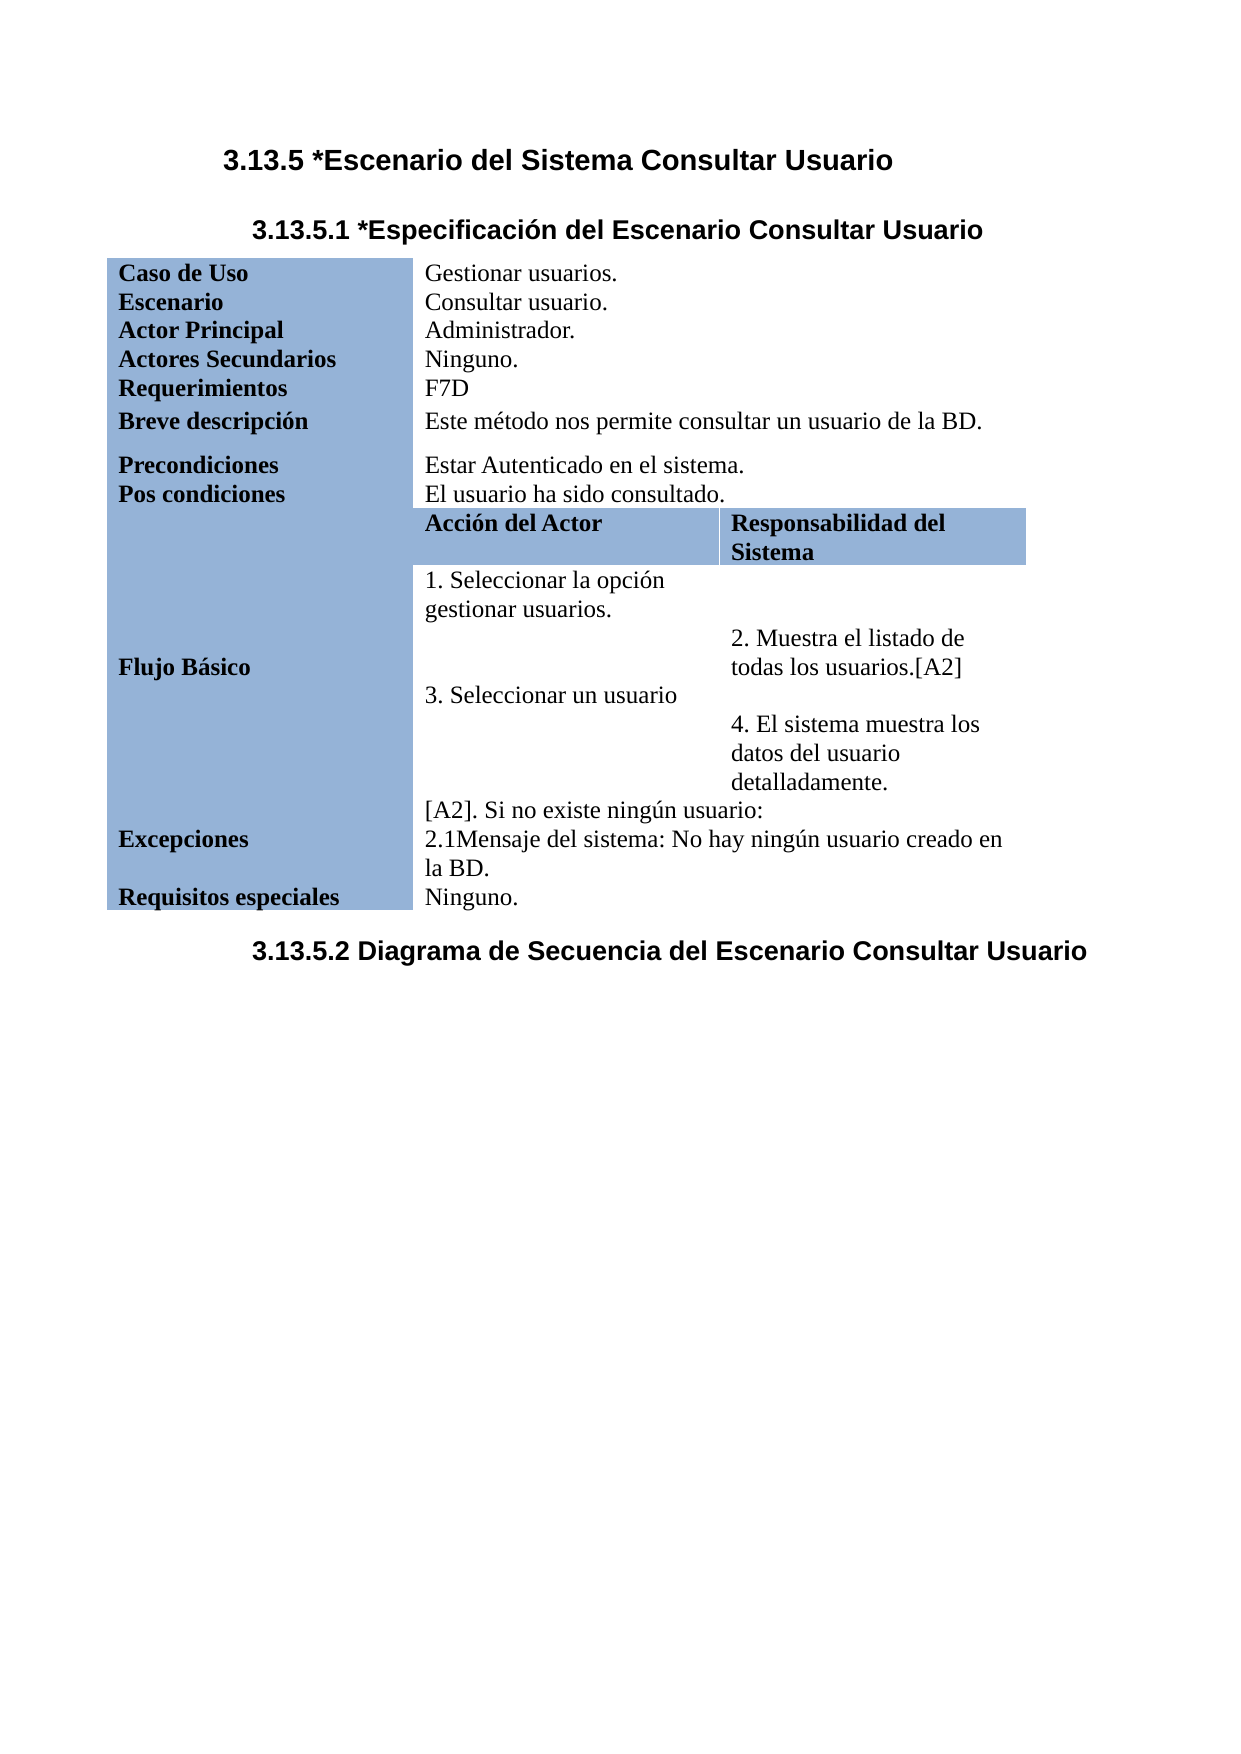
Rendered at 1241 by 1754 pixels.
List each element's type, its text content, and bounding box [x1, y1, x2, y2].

table_cell [A2]. Si no existe ningún usuario: 2.1Mensaje del sistema: No hay ningún usuario creado en la BD. [413, 795, 1026, 882]
table_cell Requerimientos [107, 373, 413, 406]
table_cell Acción del Actor [413, 508, 719, 565]
table_cell Estar Autenticado en el sistema. [413, 450, 1026, 479]
table_header Gestionar usuarios. [413, 258, 1026, 287]
table_cell Precondiciones [107, 450, 413, 479]
table_cell F7D [413, 373, 1026, 406]
table_cell 4. El sistema muestra los datos del usuario detalladamente. [720, 709, 1026, 795]
table_cell 3. Seleccionar un usuario [413, 680, 719, 709]
table_cell Excepciones [107, 795, 413, 882]
table_cell Responsabilidad del Sistema [720, 508, 1026, 565]
table_cell 1. Seleccionar la opción gestionar usuarios. [413, 565, 719, 623]
table_cell Escenario [107, 287, 413, 315]
table_header Caso de Uso [107, 258, 413, 287]
table_cell Este método nos permite consultar un usuario de la BD. [413, 406, 1026, 450]
table_cell [413, 623, 719, 680]
list Diagrama de Secuencia del Escenario Consultar Usuario [244, 935, 1122, 967]
table_cell El usuario ha sido consultado. [413, 479, 1026, 508]
subtitle *Escenario del Sistema Consultar Usuario [215, 143, 1122, 177]
table_cell [720, 565, 1026, 623]
table_cell Requisitos especiales [107, 882, 413, 910]
table_cell Breve descripción [107, 406, 413, 450]
list *Especificación del Escenario Consultar Usuario [244, 214, 1122, 245]
table_cell Flujo Básico [107, 508, 413, 795]
table_cell [413, 709, 719, 795]
table_cell Administrador. [413, 315, 1026, 344]
table_cell Actores Secundarios [107, 344, 413, 373]
table_cell 2. Muestra el listado de todas los usuarios.[A2] [720, 623, 1026, 680]
table_cell Consultar usuario. [413, 287, 1026, 315]
table_cell Pos condiciones [107, 479, 413, 508]
table_cell Actor Principal [107, 315, 413, 344]
table_cell [720, 680, 1026, 709]
table_cell Ninguno. [413, 344, 1026, 373]
table_cell Ninguno. [413, 882, 1026, 910]
